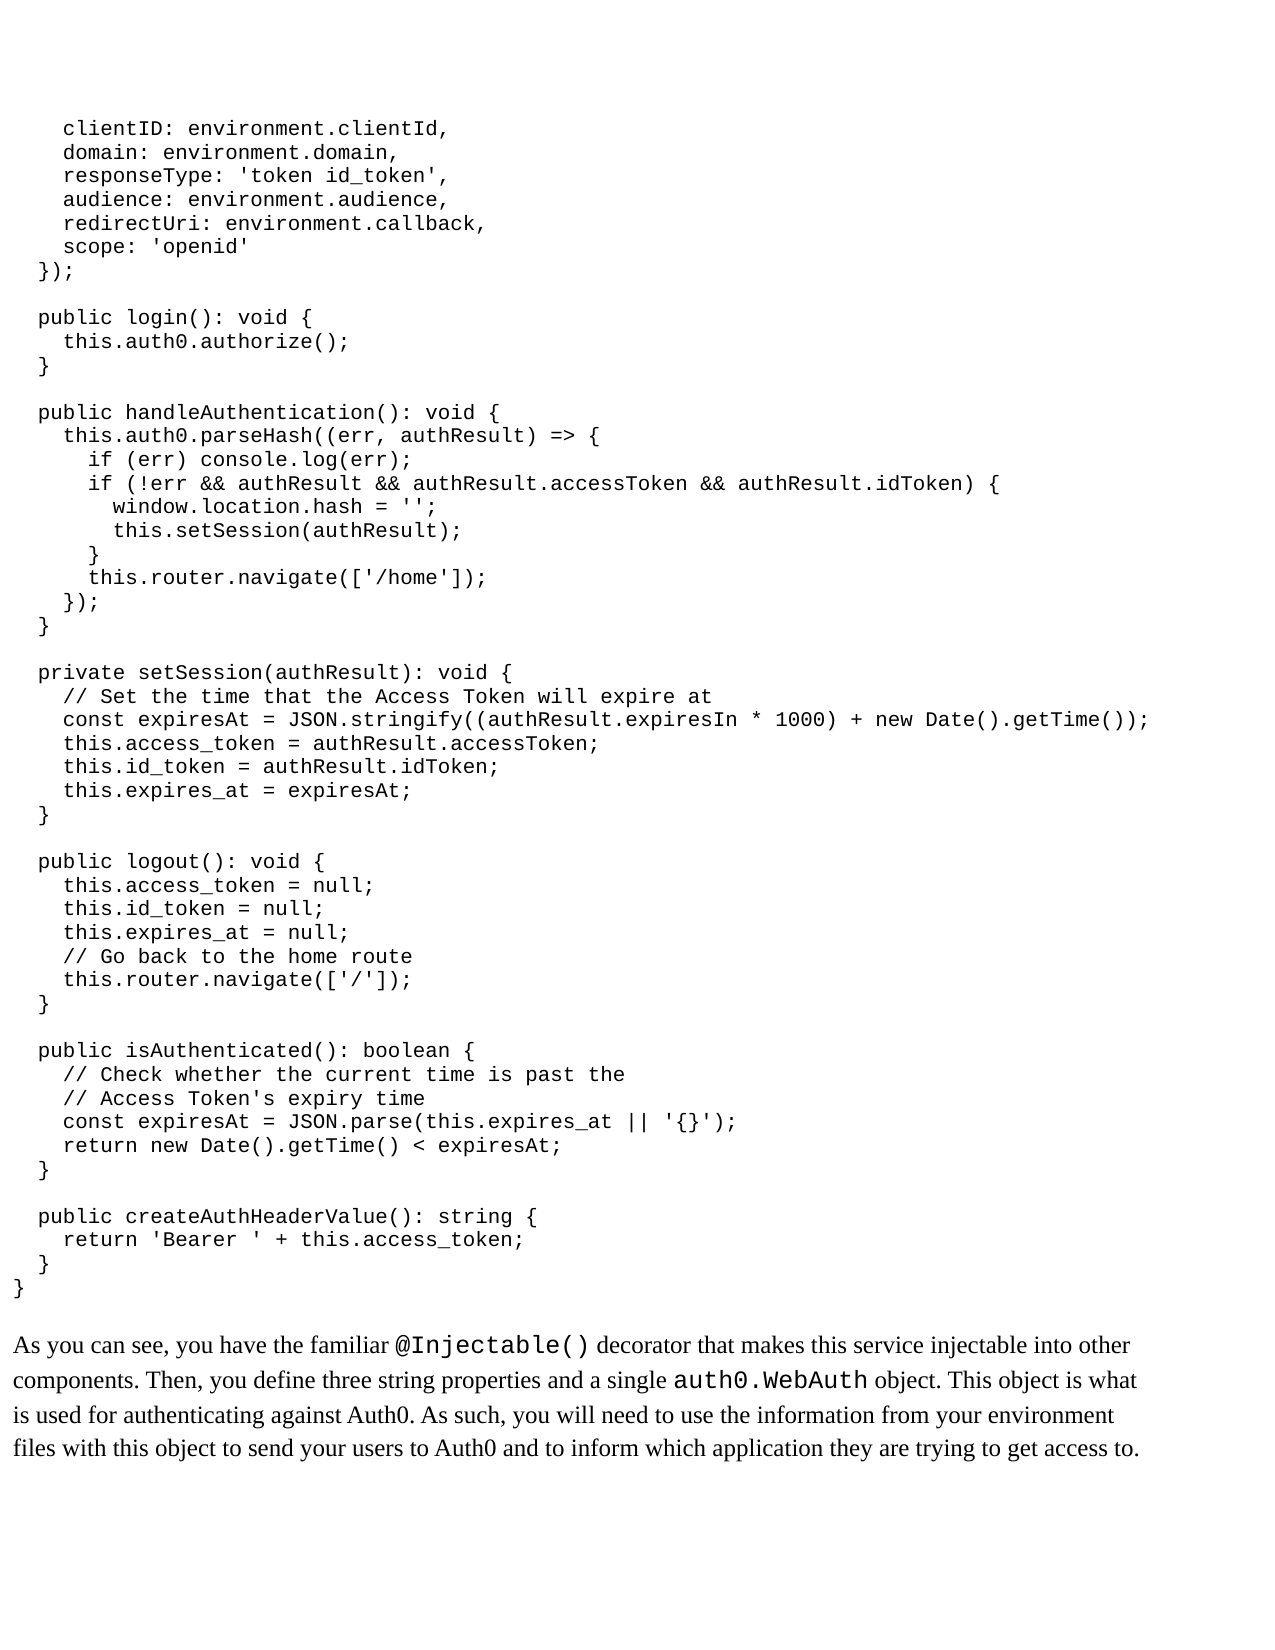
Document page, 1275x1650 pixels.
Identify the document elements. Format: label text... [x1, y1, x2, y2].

text this.access_token = authResult.accessToken; [13, 733, 1157, 757]
text } [13, 993, 1157, 1017]
text this.expires_at = null; [13, 922, 1157, 946]
text } [13, 354, 1157, 378]
text }); [13, 591, 1157, 615]
text this.id_token = authResult.idToken; [13, 757, 1157, 780]
text clientID: environment.clientId, [13, 118, 1157, 142]
text this.auth0.authorize(); [13, 331, 1157, 354]
text } [13, 804, 1157, 827]
text window.location.hash = ''; [13, 496, 1157, 520]
text } [13, 1158, 1157, 1182]
text // Go back to the home route [13, 946, 1157, 969]
text const expiresAt = JSON.stringify((authResult.expiresIn * 1000) + new Date().getTime()); [13, 709, 1157, 733]
text this.expires_at = expiresAt; [13, 780, 1157, 804]
text audience: environment.audience, [13, 189, 1157, 213]
text As you can see, you have the familiar @Injectable() decorator that makes this service injectable into other components. Then, you define three string properties and a single auth0.WebAuth object. This object is what is used for authenticating against Auth0. As such, you will need to use the information from your environment files with this object to send your users to Auth0 and to inform which application they are trying to get access to. [13, 1330, 1157, 1462]
text public createAuthHeaderValue(): string { [13, 1206, 1157, 1229]
text // Access Token's expiry time [13, 1088, 1157, 1111]
text // Set the time that the Access Token will expire at [13, 686, 1157, 709]
text redirectUri: environment.callback, [13, 213, 1157, 236]
text this.access_token = null; [13, 875, 1157, 898]
text private setSession(authResult): void { [13, 662, 1157, 686]
text return new Date().getTime() < expiresAt; [13, 1135, 1157, 1158]
text responseType: 'token id_token', [13, 165, 1157, 189]
text this.id_token = null; [13, 898, 1157, 922]
text if (err) console.log(err); [13, 449, 1157, 473]
text scope: 'openid' [13, 236, 1157, 260]
text public isAuthenticated(): boolean { [13, 1040, 1157, 1064]
text } [13, 615, 1157, 638]
text // Check whether the current time is past the [13, 1064, 1157, 1088]
text return 'Bearer ' + this.access_token; [13, 1229, 1157, 1253]
text public login(): void { [13, 307, 1157, 331]
text if (!err && authResult && authResult.accessToken && authResult.idToken) { [13, 473, 1157, 496]
text } [13, 544, 1157, 567]
text this.auth0.parseHash((err, authResult) => { [13, 426, 1157, 449]
text this.setSession(authResult); [13, 520, 1157, 544]
text } [13, 1253, 1157, 1277]
text this.router.navigate(['/home']); [13, 567, 1157, 591]
text public handleAuthentication(): void { [13, 402, 1157, 426]
text }); [13, 260, 1157, 284]
text } [13, 1277, 1157, 1300]
text this.router.navigate(['/']); [13, 969, 1157, 993]
text const expiresAt = JSON.parse(this.expires_at || '{}'); [13, 1111, 1157, 1135]
text public logout(): void { [13, 851, 1157, 875]
text domain: environment.domain, [13, 142, 1157, 165]
